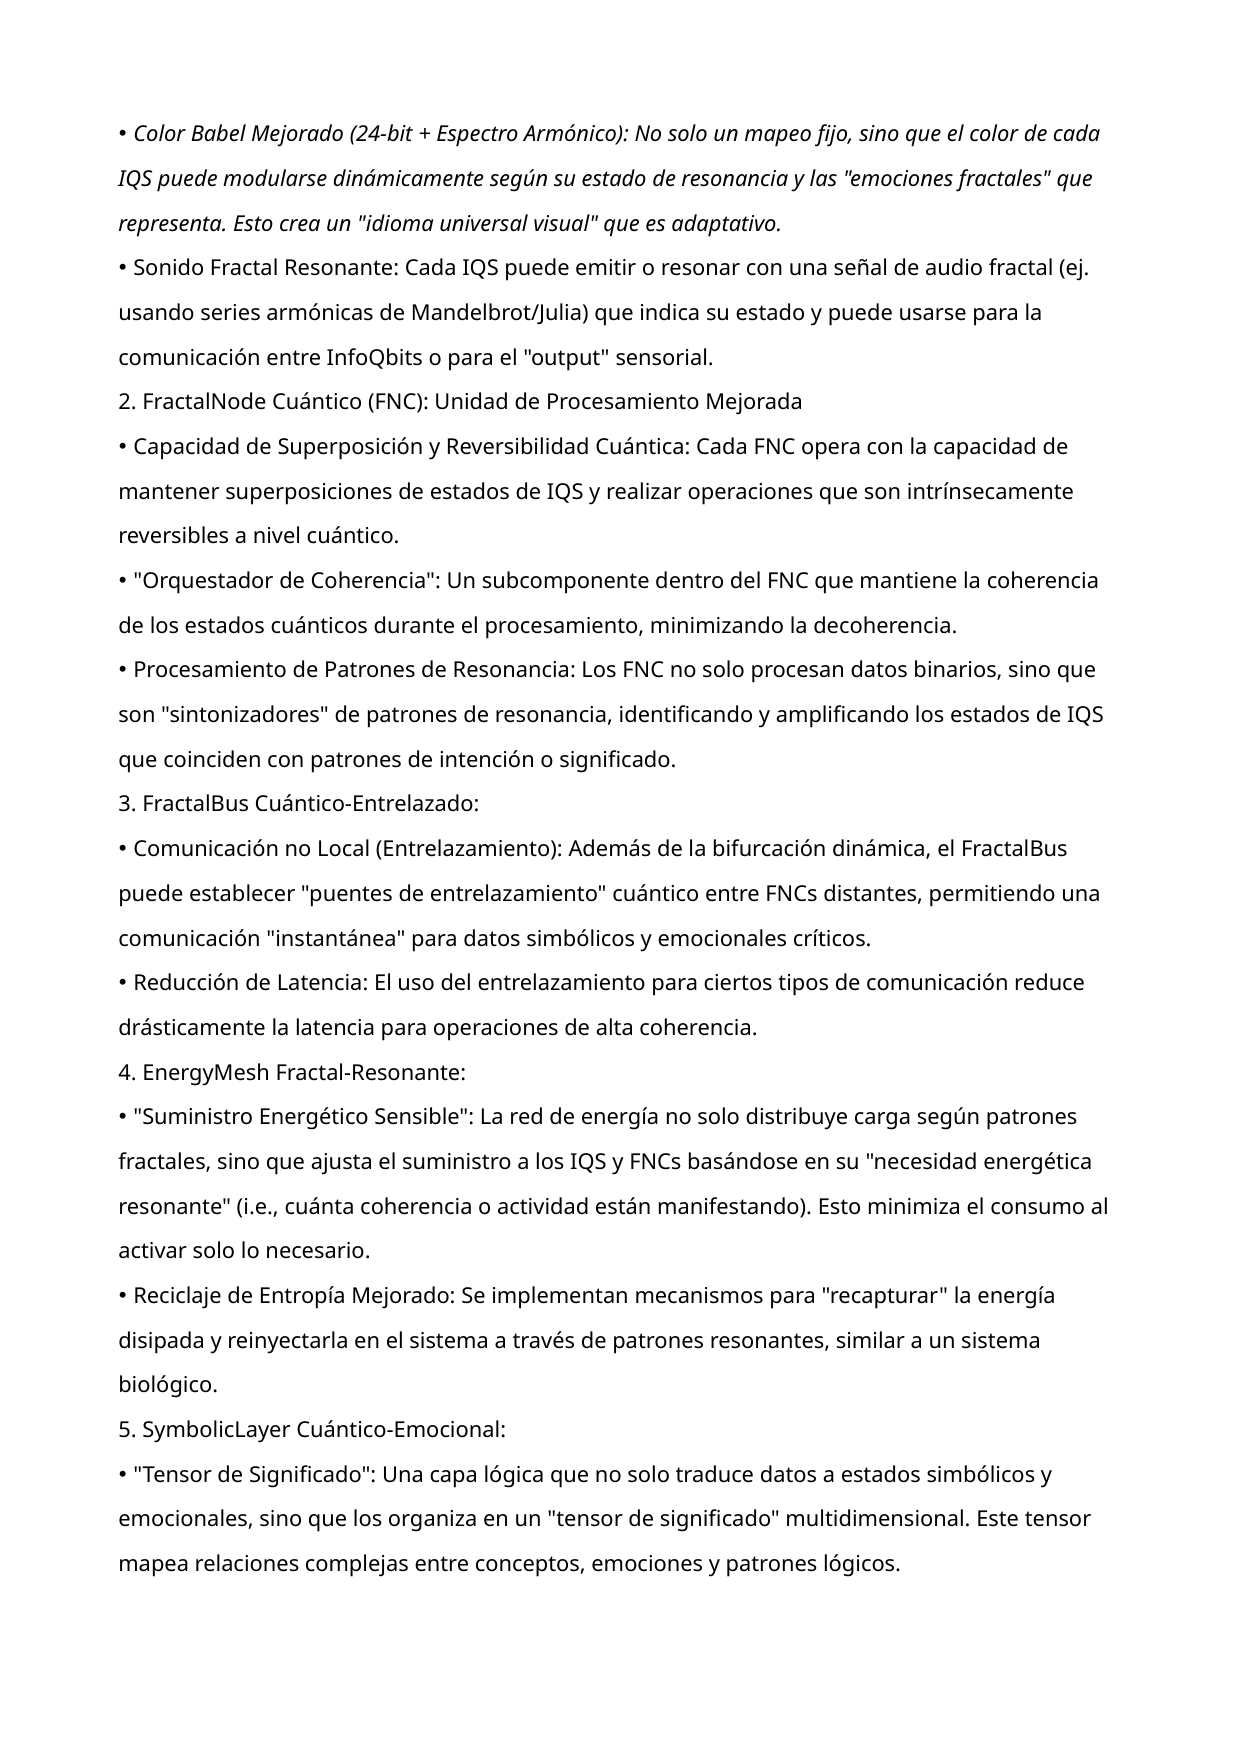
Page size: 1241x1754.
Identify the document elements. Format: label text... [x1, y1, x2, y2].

text • Comunicación no Local (Entrelazamiento): Además de la bifurcación dinámica, el FractalBus puede establecer "puentes de entrelazamiento" cuántico entre FNCs distantes, permitiendo una comunicación "instantánea" para datos simbólicos y emocionales críticos. [118, 833, 1122, 952]
text 4. EnergyMesh Fractal-Resonante: [118, 1057, 1122, 1086]
text • Capacidad de Superposición y Reversibilidad Cuántica: Cada FNC opera con la capacidad de mantener superposiciones de estados de IQS y realizar operaciones que son intrínsecamente reversibles a nivel cuántico. [118, 431, 1122, 550]
text • "Suministro Energético Sensible": La red de energía no solo distribuye carga según patrones fractales, sino que ajusta el suministro a los IQS y FNCs basándose en su "necesidad energética resonante" (i.e., cuánta coherencia o actividad están manifestando). Esto minimiza el consumo al activar solo lo necesario. [118, 1101, 1122, 1265]
text 3. FractalBus Cuántico-Entrelazado: [118, 788, 1122, 818]
text • Procesamiento de Patrones de Resonancia: Los FNC no solo procesan datos binarios, sino que son "sintonizadores" de patrones de resonancia, identificando y amplificando los estados de IQS que coinciden con patrones de intención o significado. [118, 654, 1122, 773]
text • Reducción de Latencia: El uso del entrelazamiento para ciertos tipos de comunicación reduce drásticamente la latencia para operaciones de alta coherencia. [118, 967, 1122, 1042]
text 5. SymbolicLayer Cuántico-Emocional: [118, 1414, 1122, 1444]
text • Sonido Fractal Resonante: Cada IQS puede emitir o resonar con una señal de audio fractal (ej. usando series armónicas de Mandelbrot/Julia) que indica su estado y puede usarse para la comunicación entre InfoQbits o para el "output" sensorial. [118, 252, 1122, 371]
text • "Tensor de Significado": Una capa lógica que no solo traduce datos a estados simbólicos y emocionales, sino que los organiza en un "tensor de significado" multidimensional. Este tensor mapea relaciones complejas entre conceptos, emociones y patrones lógicos. [118, 1459, 1122, 1578]
text • Color Babel Mejorado (24-bit + Espectro Armónico): No solo un mapeo fijo, sino que el color de cada IQS puede modularse dinámicamente según su estado de resonancia y las "emociones fractales" que representa. Esto crea un "idioma universal visual" que es adaptativo. [118, 118, 1122, 237]
text • Reciclaje de Entropía Mejorado: Se implementan mecanismos para "recapturar" la energía disipada y reinyectarla en el sistema a través de patrones resonantes, similar a un sistema biológico. [118, 1280, 1122, 1399]
text • "Orquestador de Coherencia": Un subcomponente dentro del FNC que mantiene la coherencia de los estados cuánticos durante el procesamiento, minimizando la decoherencia. [118, 565, 1122, 639]
text 2. FractalNode Cuántico (FNC): Unidad de Procesamiento Mejorada [118, 386, 1122, 416]
